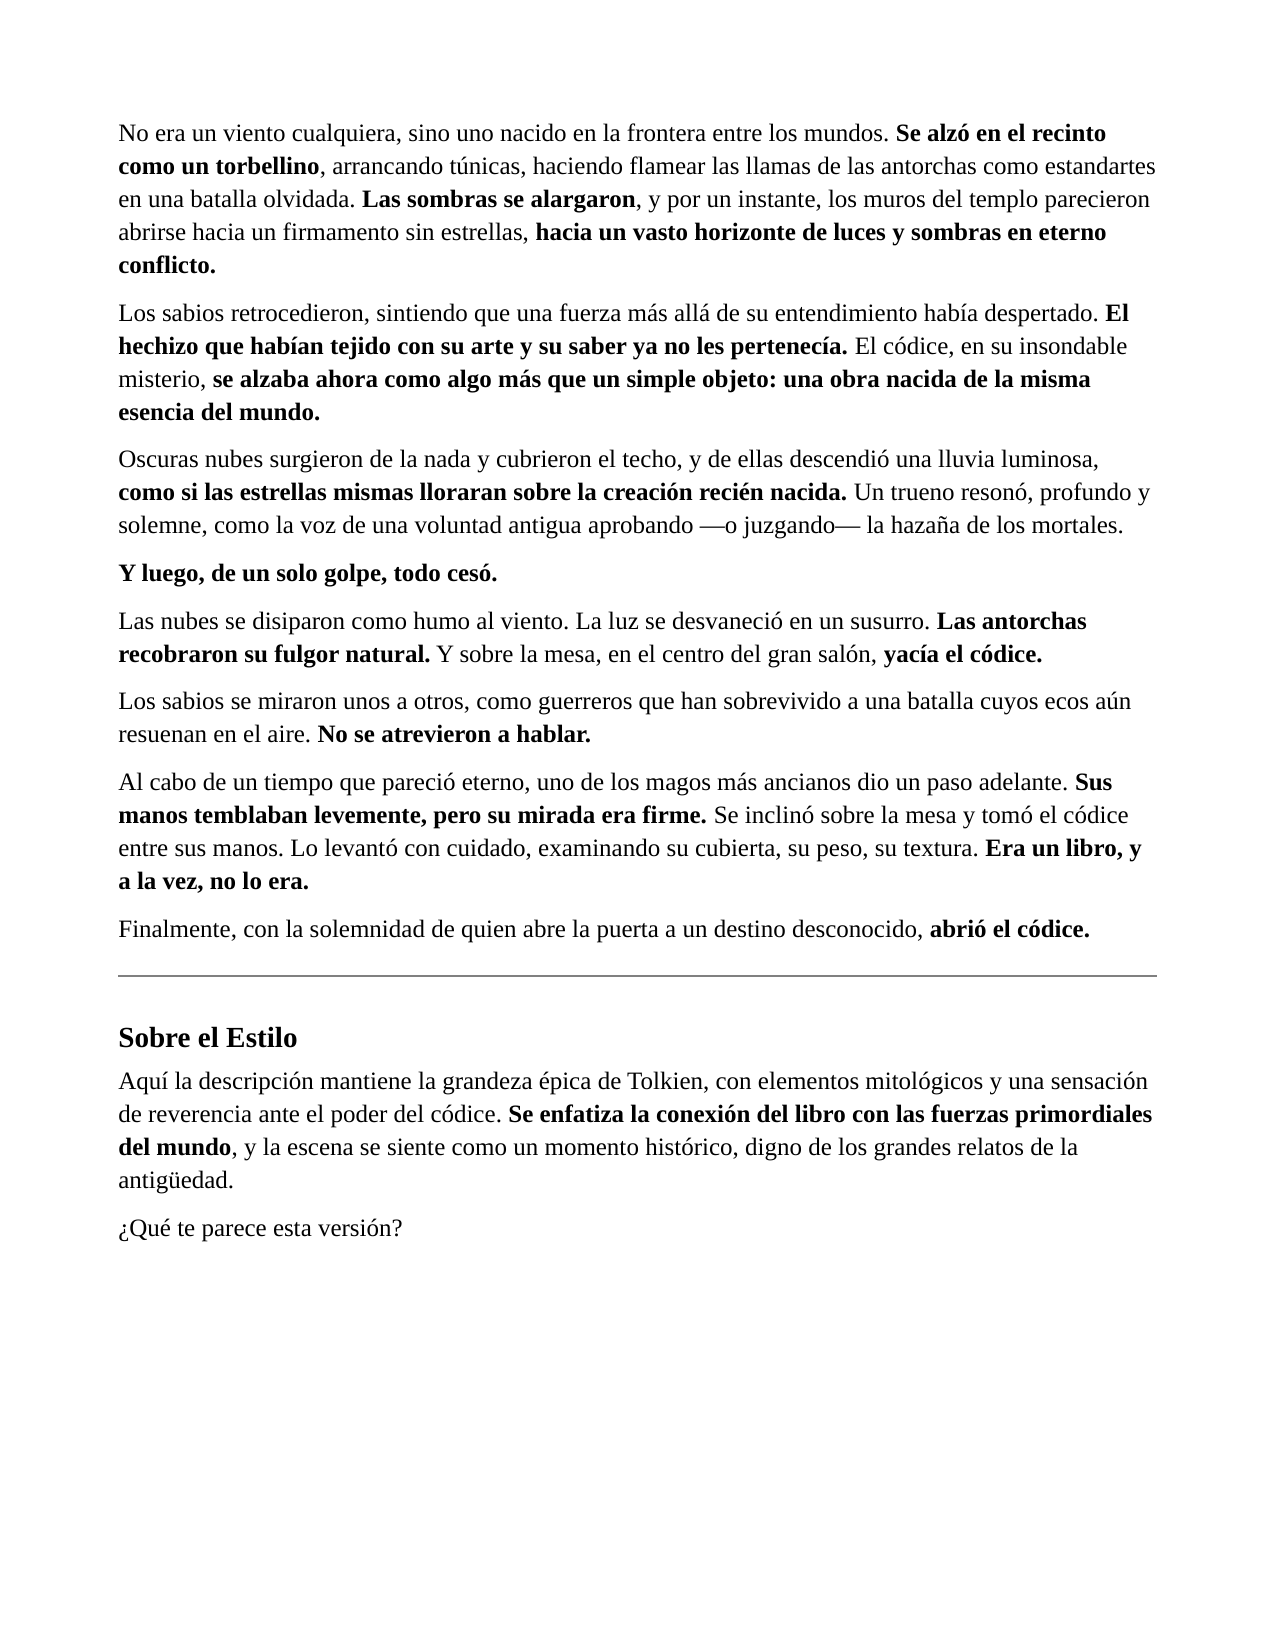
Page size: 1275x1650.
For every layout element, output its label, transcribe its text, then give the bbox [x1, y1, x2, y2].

text Finalmente, con la solemnidad de quien abre la puerta a un destino desconocido, abrió el códice. [118, 914, 1157, 942]
text No era un viento cualquiera, sino uno nacido en la frontera entre los mundos. Se alzó en el recinto como un torbellino, arrancando túnicas, haciendo flamear las llamas de las antorchas como estandartes en una batalla olvidada. Las sombras se alargaron, y por un instante, los muros del templo parecieron abrirse hacia un firmamento sin estrellas, hacia un vasto horizonte de luces y sombras en eterno conflicto. [118, 118, 1157, 279]
text Las nubes se disiparon como humo al viento. La luz se desvaneció en un susurro. Las antorchas recobraron su fulgor natural. Y sobre la mesa, en el centro del gran salón, yacía el códice. [118, 606, 1157, 667]
text Aquí la descripción mantiene la grandeza épica de Tolkien, con elementos mitológicos y una sensación de reverencia ante el poder del códice. Se enfatiza la conexión del libro con las fuerzas primordiales del mundo, y la escena se siente como un momento histórico, digno de los grandes relatos de la antigüedad. [118, 1066, 1157, 1194]
text Oscuras nubes surgieron de la nada y cubrieron el techo, y de ellas descendió una lluvia luminosa, como si las estrellas mismas lloraran sobre la creación recién nacida. Un trueno resonó, profundo y solemne, como la voz de una voluntad antigua aprobando —o juzgando— la hazaña de los mortales. [118, 444, 1157, 539]
subtitle Sobre el Estilo [118, 1020, 1157, 1054]
text Los sabios se miraron unos a otros, como guerreros que han sobrevivido a una batalla cuyos ecos aún resuenan en el aire. No se atrevieron a hablar. [118, 686, 1157, 748]
text Y luego, de un solo golpe, todo cesó. [118, 558, 1157, 587]
text ¿Qué te parece esta versión? 🌿📖✨ [118, 1213, 1157, 1242]
text Al cabo de un tiempo que pareció eterno, uno de los magos más ancianos dio un paso adelante. Sus manos temblaban levemente, pero su mirada era firme. Se inclinó sobre la mesa y tomó el códice entre sus manos. Lo levantó con cuidado, examinando su cubierta, su peso, su textura. Era un libro, y a la vez, no lo era. [118, 767, 1157, 895]
text Los sabios retrocedieron, sintiendo que una fuerza más allá de su entendimiento había despertado. El hechizo que habían tejido con su arte y su saber ya no les pertenecía. El códice, en su insondable misterio, se alzaba ahora como algo más que un simple objeto: una obra nacida de la misma esencia del mundo. [118, 298, 1157, 426]
